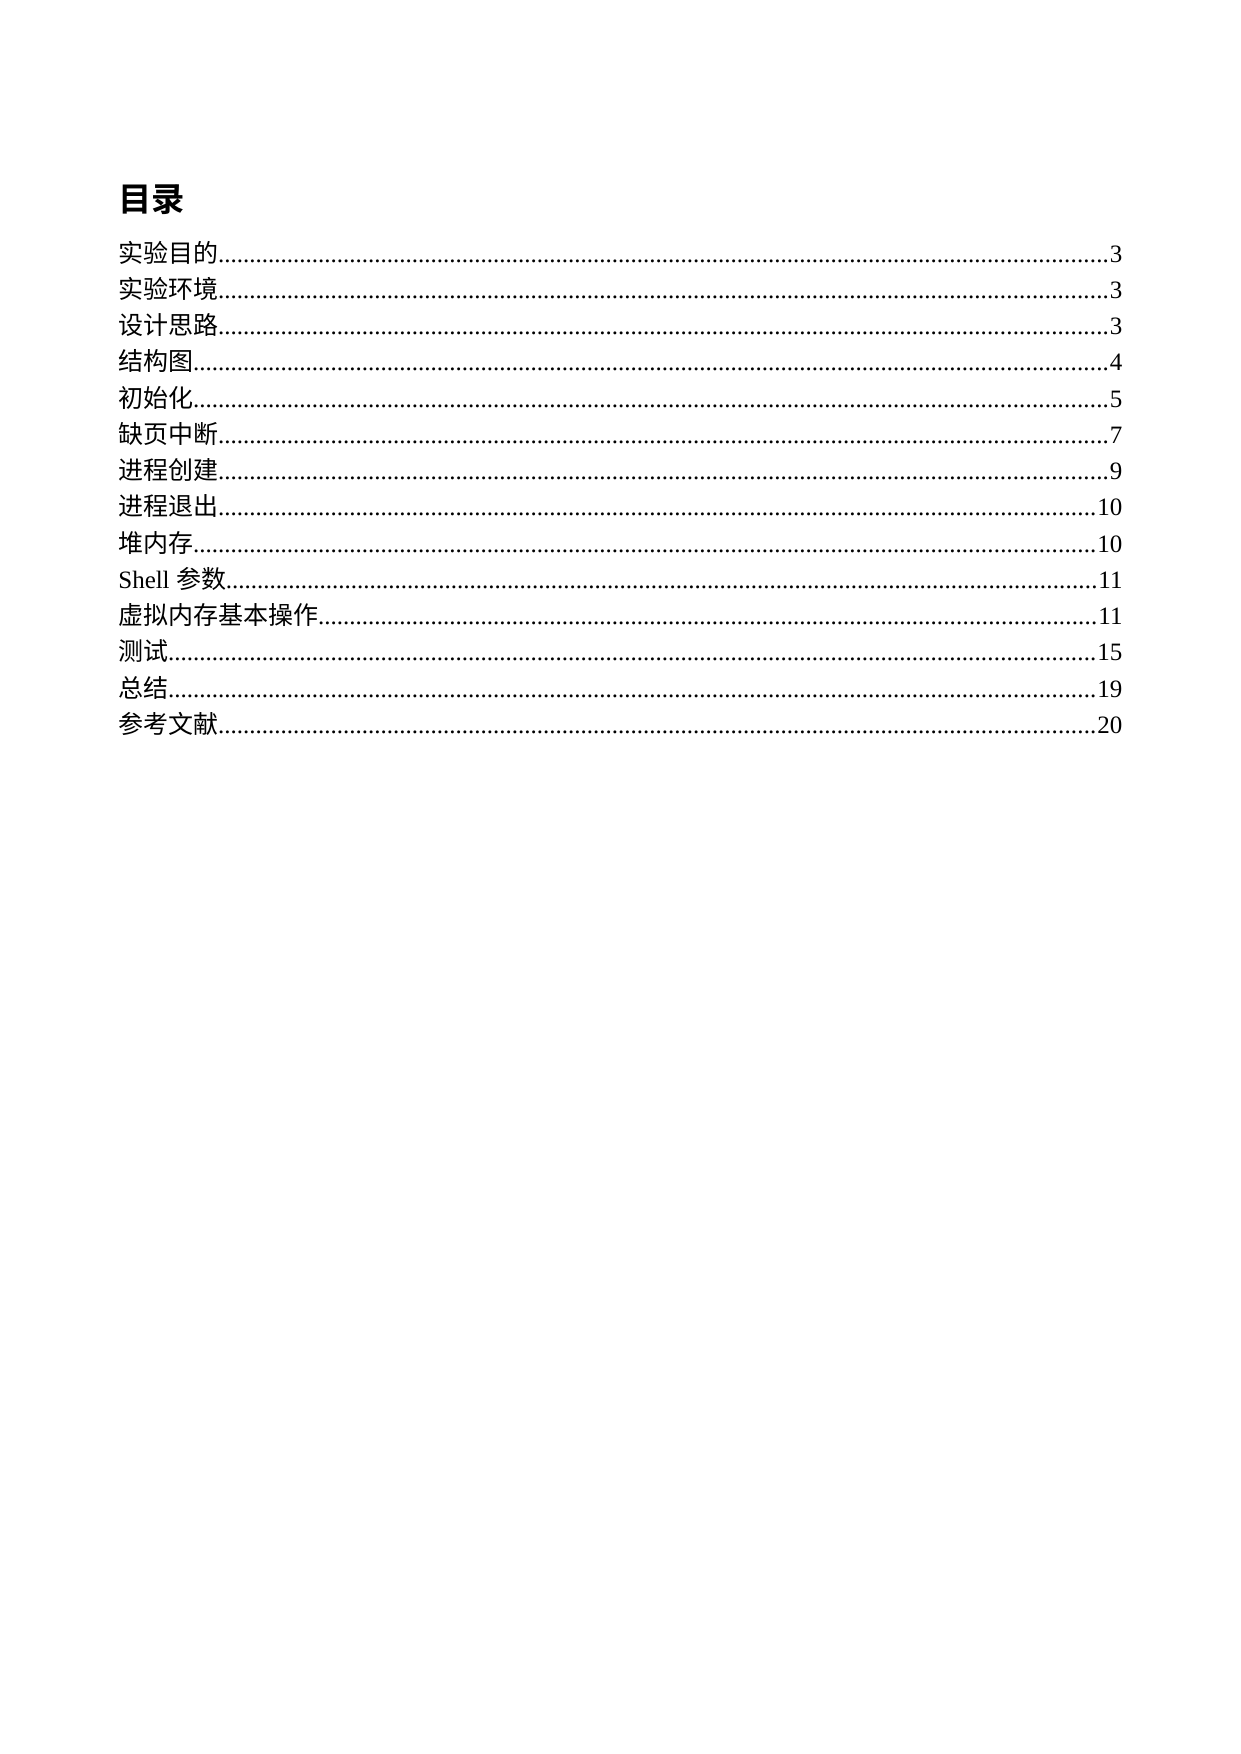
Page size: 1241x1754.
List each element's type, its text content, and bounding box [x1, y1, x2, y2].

text 进程退出 10 [118, 487, 1122, 523]
text 堆内存 10 [118, 523, 1122, 559]
text 设计思路 3 [118, 306, 1122, 342]
text 初始化 5 [118, 378, 1122, 414]
text 结构图 4 [118, 342, 1122, 378]
text 虚拟内存基本操作 11 [118, 596, 1122, 632]
text Shell 参数 11 [118, 559, 1122, 596]
subtitle 目录 [118, 172, 1122, 221]
text 实验环境 3 [118, 269, 1122, 306]
text 实验目的 3 [118, 233, 1122, 269]
text 缺页中断 7 [118, 414, 1122, 451]
text 总结 19 [118, 668, 1122, 704]
text 测试 15 [118, 632, 1122, 668]
text 进程创建 9 [118, 451, 1122, 487]
text 参考文献 20 [118, 704, 1122, 741]
